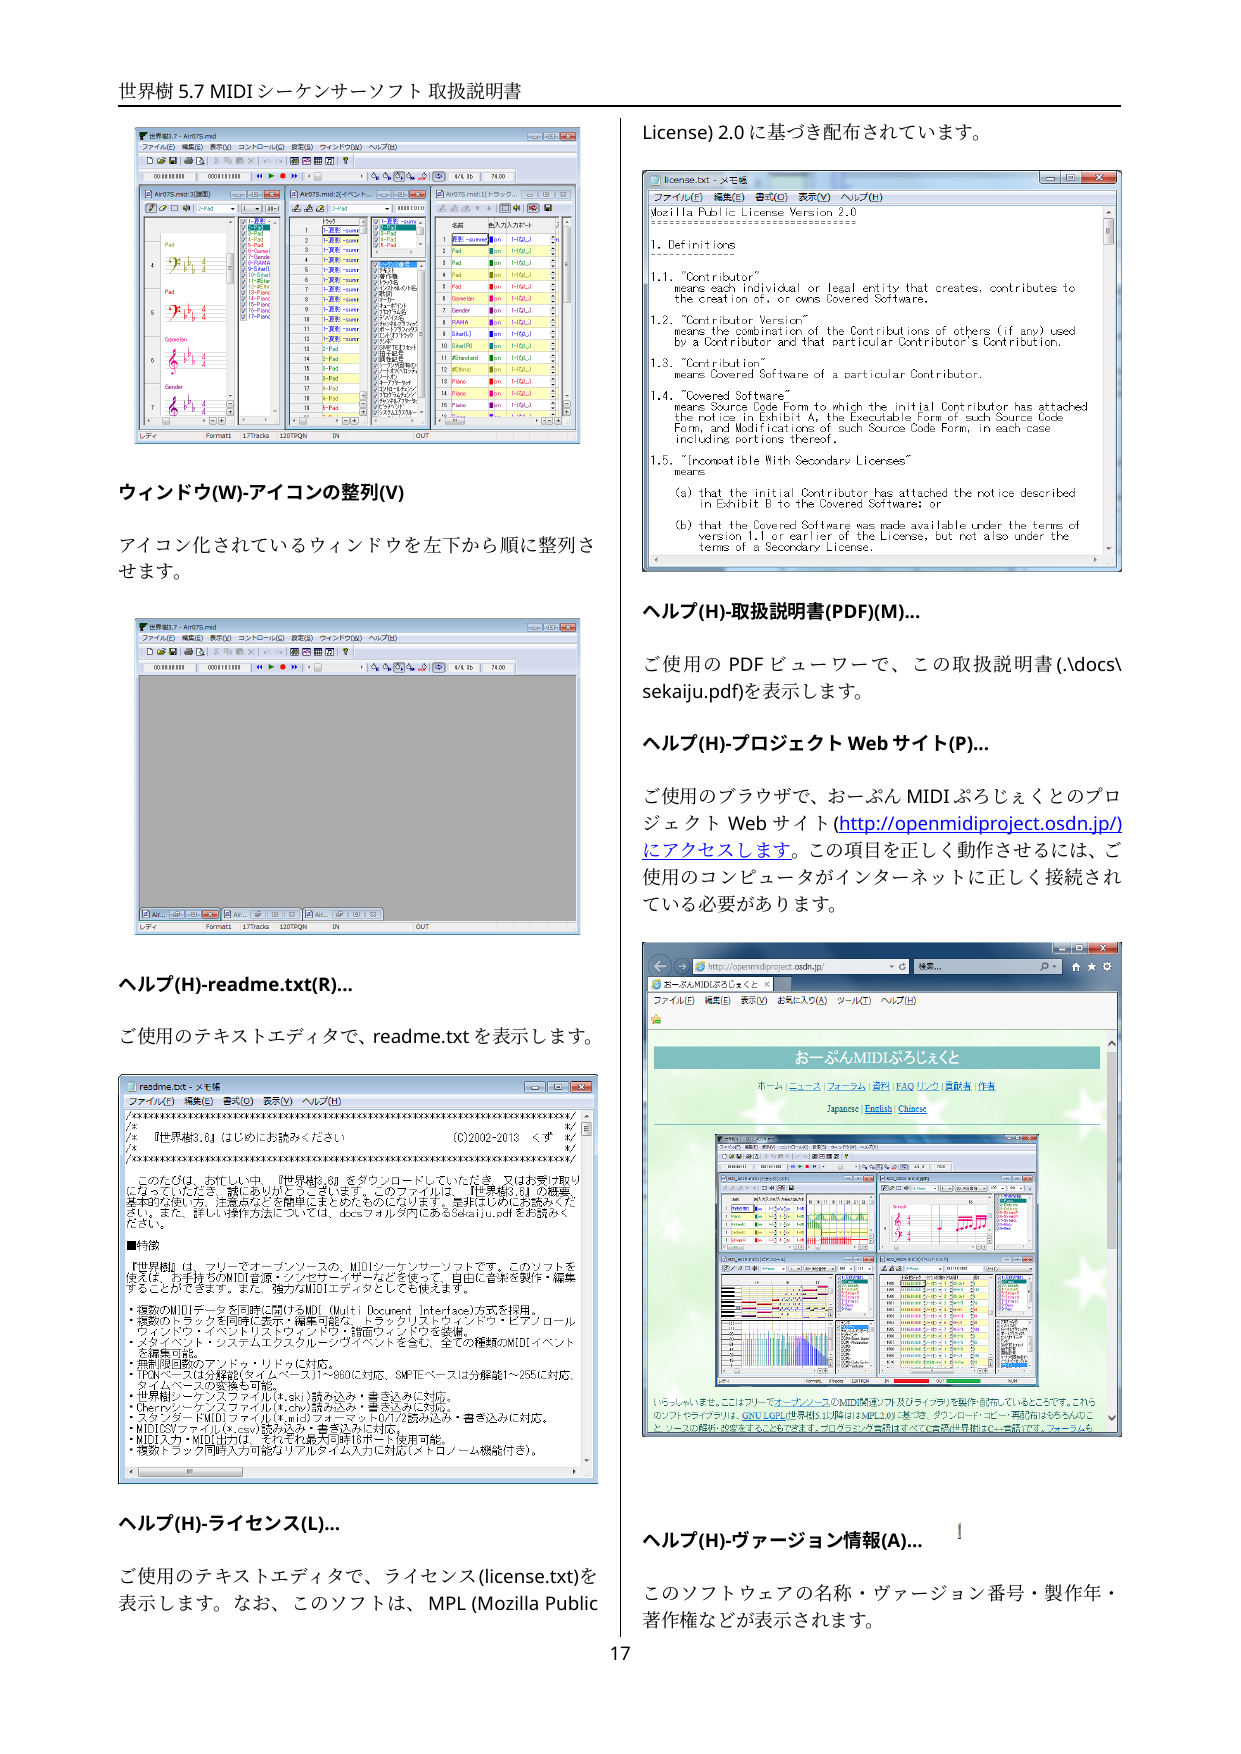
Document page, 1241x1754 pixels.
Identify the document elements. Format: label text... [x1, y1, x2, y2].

text ヘルプ(H)-ライセンス(L)... [118, 1509, 598, 1536]
text ヘルプ(H)-readme.txt(R)... [118, 969, 598, 997]
text ご使用のテキストエディタで、readme.txtを表示します。 [118, 1022, 598, 1049]
picture [642, 170, 1122, 572]
text ヘルプ(H)-プロジェクトWebサイト(P)... [642, 729, 1122, 756]
text ヘルプ(H)-ヴァージョン情報(A)... [642, 1513, 1122, 1553]
text このソフトウェアの名称・ヴァージョン番号・製作年・著作権などが表示されます。 [642, 1579, 1122, 1633]
picture [134, 618, 581, 935]
text ご使用のテキストエディタで、ライセンス(license.txt)を表示します。なお、このソフトは、MPL (Mozilla Public [118, 1561, 598, 1615]
picture [134, 127, 581, 444]
text ヘルプ(H)-取扱説明書(PDF)(M)... [642, 597, 1122, 624]
text アイコン化されているウィンドウを左下から順に整列させます。 [118, 530, 598, 584]
picture [118, 1074, 598, 1484]
text ウィンドウ(W)-アイコンの整列(V) [118, 478, 598, 505]
text License) 2.0に基づき配布されています。 [642, 118, 1122, 145]
picture [642, 942, 1122, 1437]
text ご使用のPDFビューワーで、この取扱説明書(.\docs\sekaiju.pdf)を表示します。 [642, 649, 1122, 703]
text ご使用のブラウザで、おーぷんMIDIぷろじぇくとのプロジェクトWebサイト(http://openmidiproject.osdn.jp/)にアクセスします。この項目を正しく動作させるには、ご使用のコンピュータがインターネットに正しく接続されている必要があります。 [642, 782, 1122, 917]
